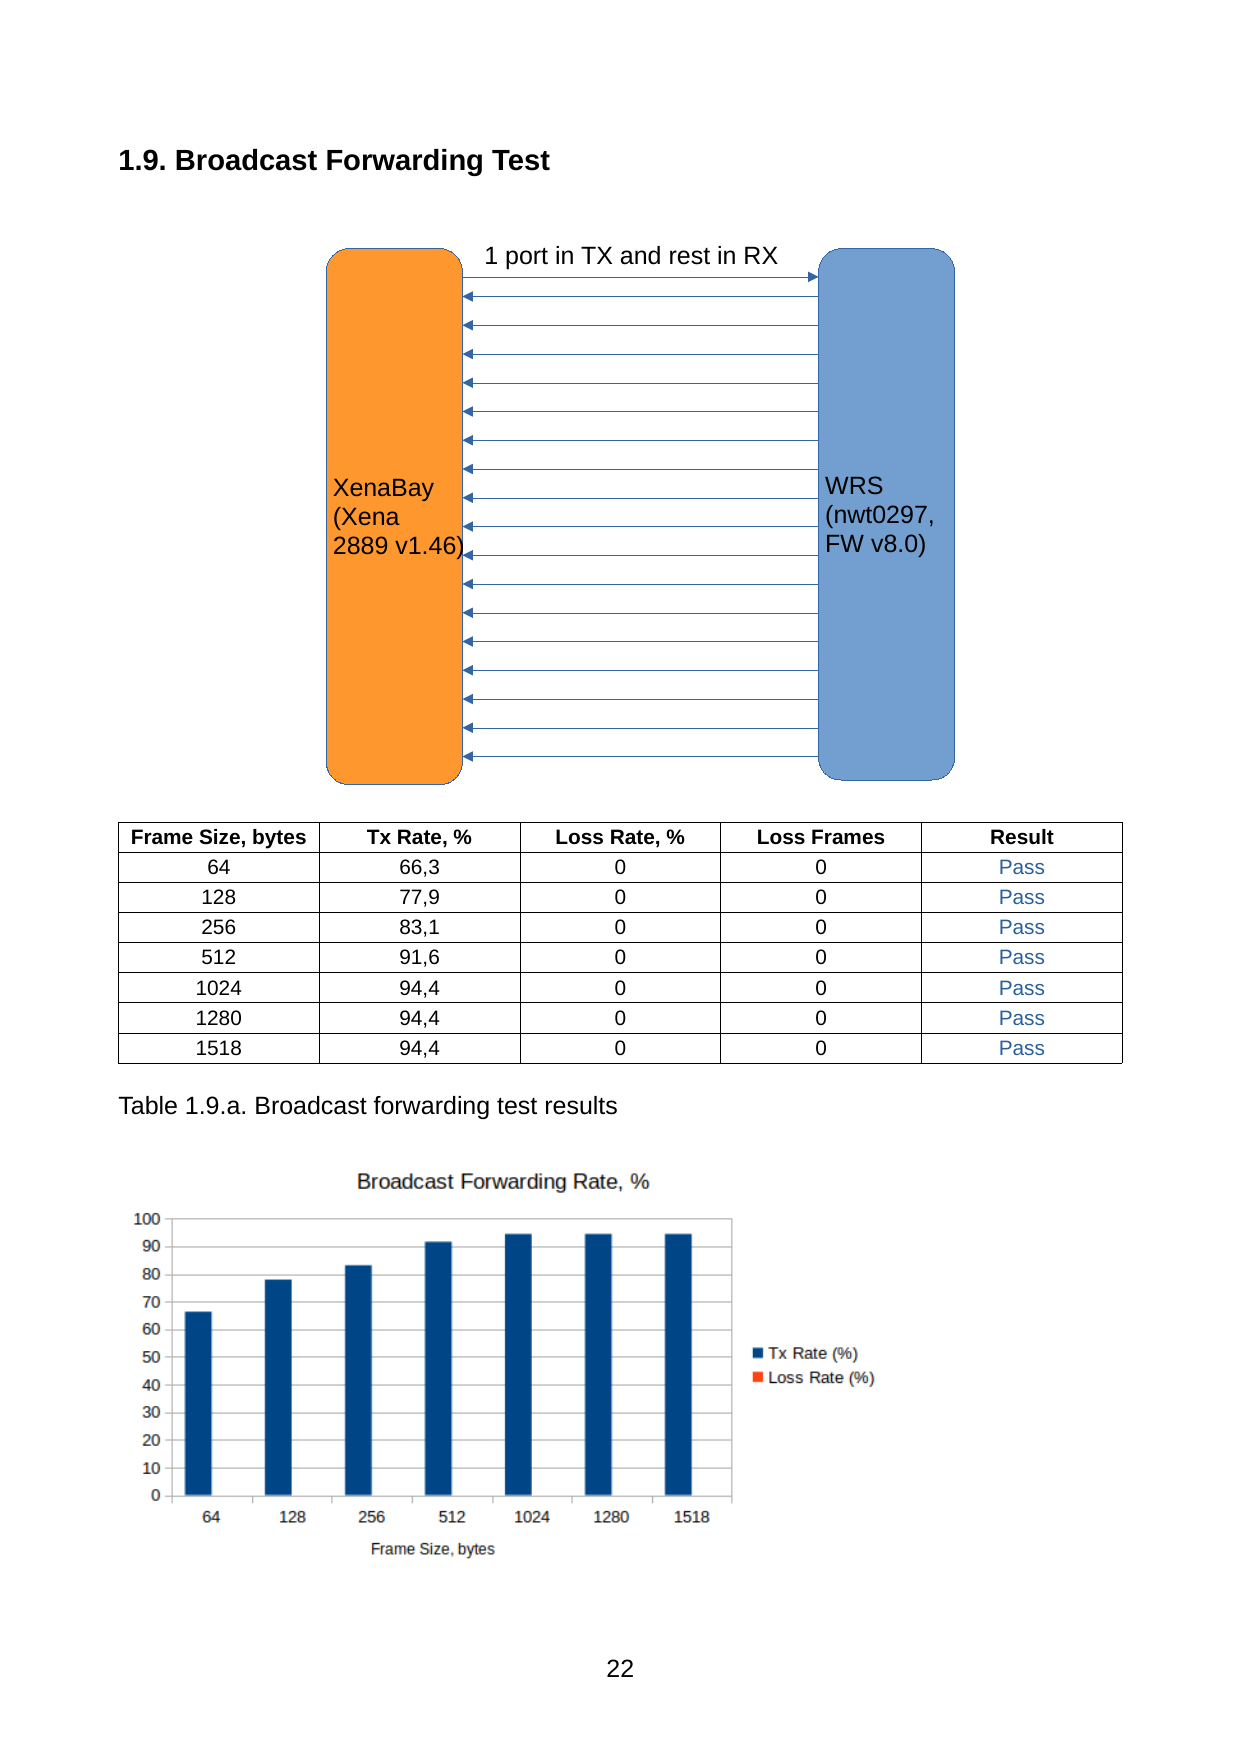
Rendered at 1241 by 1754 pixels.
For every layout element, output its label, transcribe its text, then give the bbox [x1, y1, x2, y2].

table_cell 0 [521, 1034, 720, 1062]
table_cell Pass [922, 913, 1122, 942]
table_cell 0 [721, 973, 921, 1002]
table_header Tx Rate, % [320, 823, 520, 852]
table_header Loss Rate, % [521, 823, 720, 852]
table_cell 0 [721, 883, 921, 912]
table_cell 94,4 [320, 1003, 520, 1032]
table_cell Pass [922, 1003, 1122, 1032]
table_cell 64 [119, 853, 319, 882]
table_cell 1280 [119, 1003, 319, 1032]
table_cell 0 [521, 853, 720, 882]
table_cell 1024 [119, 973, 319, 1002]
table_cell 0 [521, 1003, 720, 1032]
table_cell Pass [922, 1034, 1122, 1062]
picture [118, 1148, 891, 1584]
table_cell 0 [521, 883, 720, 912]
table_header Frame Size, bytes [119, 823, 319, 852]
table_header Loss Frames [721, 823, 921, 852]
text Table 1.9.a. Broadcast forwarding test results [118, 1091, 1122, 1120]
table_cell 0 [521, 943, 720, 972]
table_cell Pass [922, 973, 1122, 1002]
table_cell Pass [922, 883, 1122, 912]
table_cell 91,6 [320, 943, 520, 972]
table_cell 83,1 [320, 913, 520, 942]
table_cell 1518 [119, 1034, 319, 1062]
table_cell 256 [119, 913, 319, 942]
table_cell 0 [721, 1034, 921, 1062]
table_cell Pass [922, 853, 1122, 882]
table_cell 0 [721, 943, 921, 972]
table_cell 77,9 [320, 883, 520, 912]
table_cell 94,4 [320, 973, 520, 1002]
table_cell 0 [721, 1003, 921, 1032]
table_cell 0 [521, 913, 720, 942]
subtitle 1.9. Broadcast Forwarding Test [118, 143, 1122, 177]
table_cell 0 [721, 913, 921, 942]
table_cell 94,4 [320, 1034, 520, 1062]
table_cell 0 [721, 853, 921, 882]
table_cell 0 [521, 973, 720, 1002]
table_cell Pass [922, 943, 1122, 972]
table_cell 512 [119, 943, 319, 972]
table_cell 66,3 [320, 853, 520, 882]
table_cell 128 [119, 883, 319, 912]
table_header Result [922, 823, 1122, 852]
